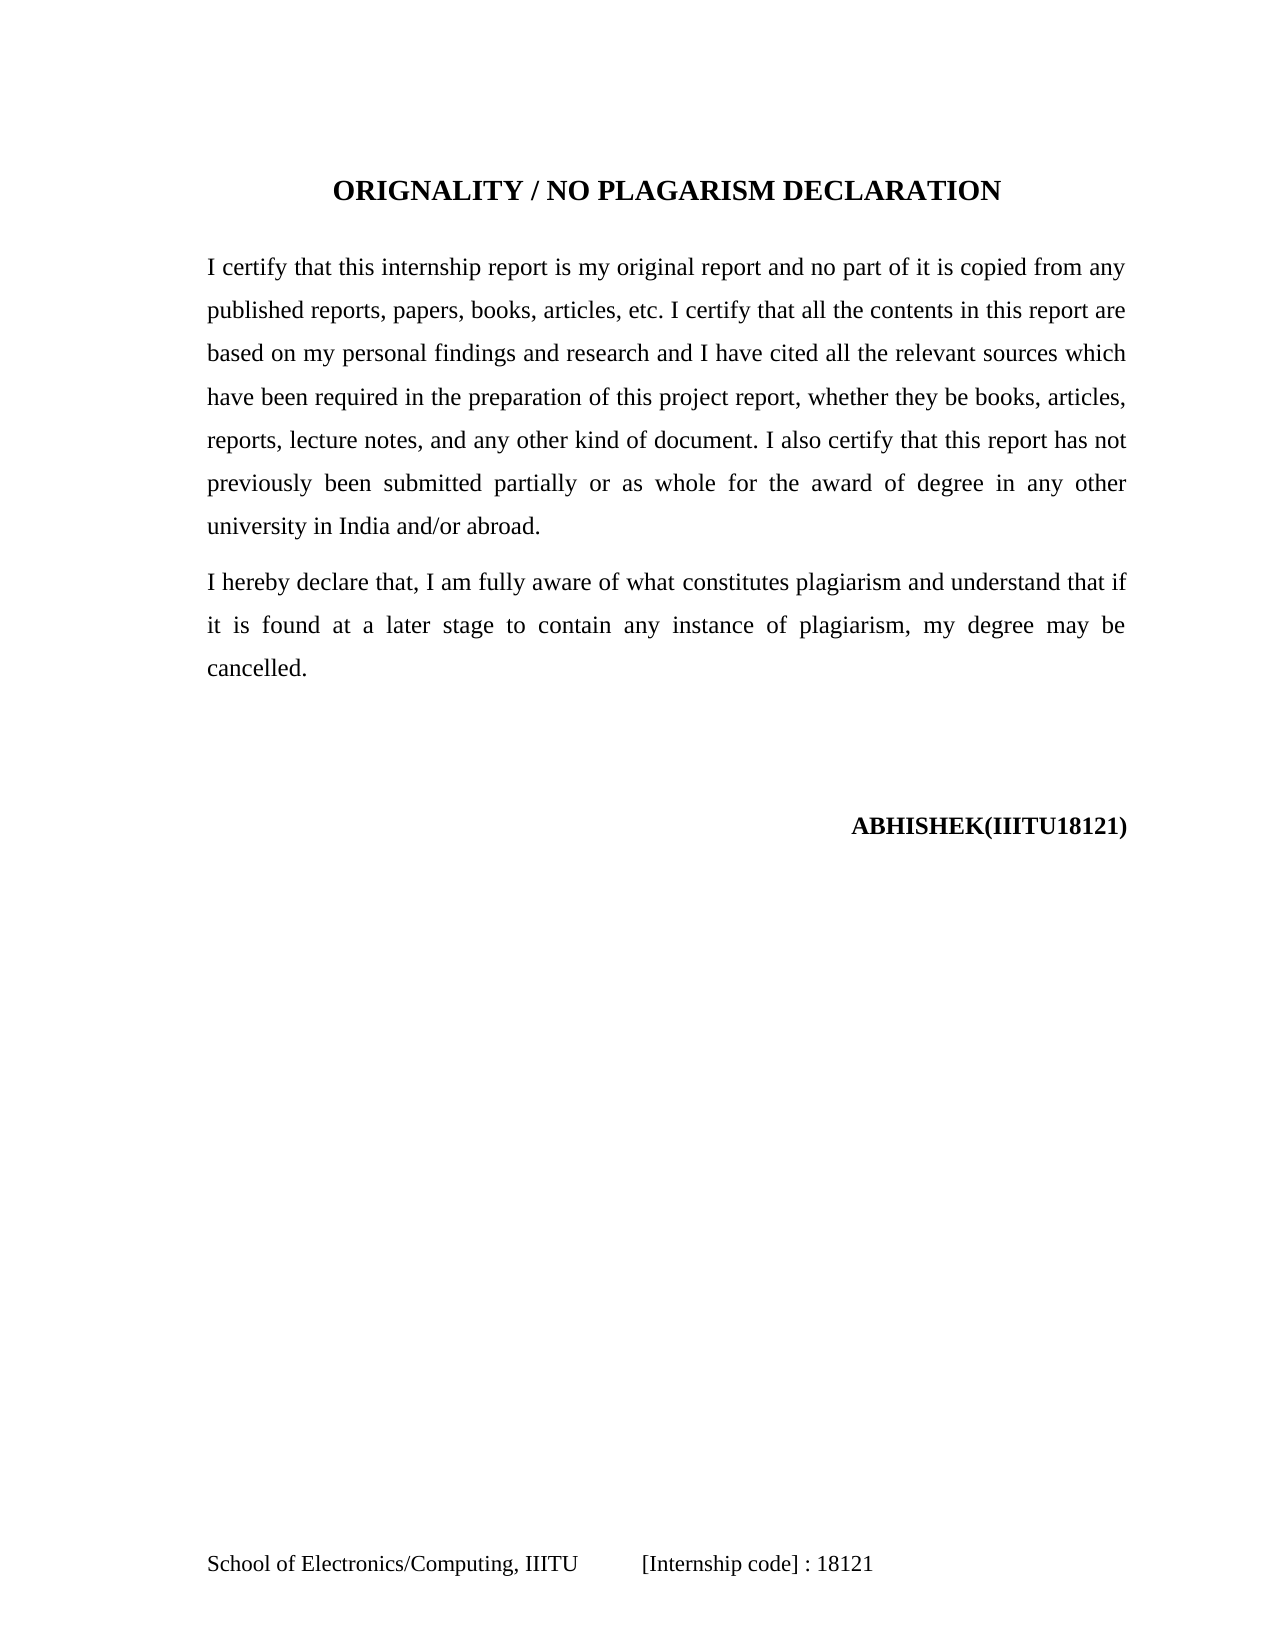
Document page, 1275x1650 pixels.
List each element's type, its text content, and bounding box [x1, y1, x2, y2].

text ABHISHEK(IIITU18121) [207, 811, 1127, 840]
text ORIGNALITY / NO PLAGARISM DECLARATION [207, 173, 1127, 206]
text I certify that this internship report is my original report and no part of it is copied from any published reports, papers, books, articles, etc. I certify that all the contents in this report are based on my personal findings and research and I have cited all the relevant sources which have been required in the preparation of this project report, whether they be books, articles, reports, lecture notes, and any other kind of document. I also certify that this report has not previously been submitted partially or as whole for the award of degree in any other university in India and/or abroad. [207, 252, 1127, 540]
text I hereby declare that, I am fully aware of what constitutes plagiarism and understand that if it is found at a later stage to contain any instance of plagiarism, my degree may be cancelled. [207, 567, 1127, 682]
